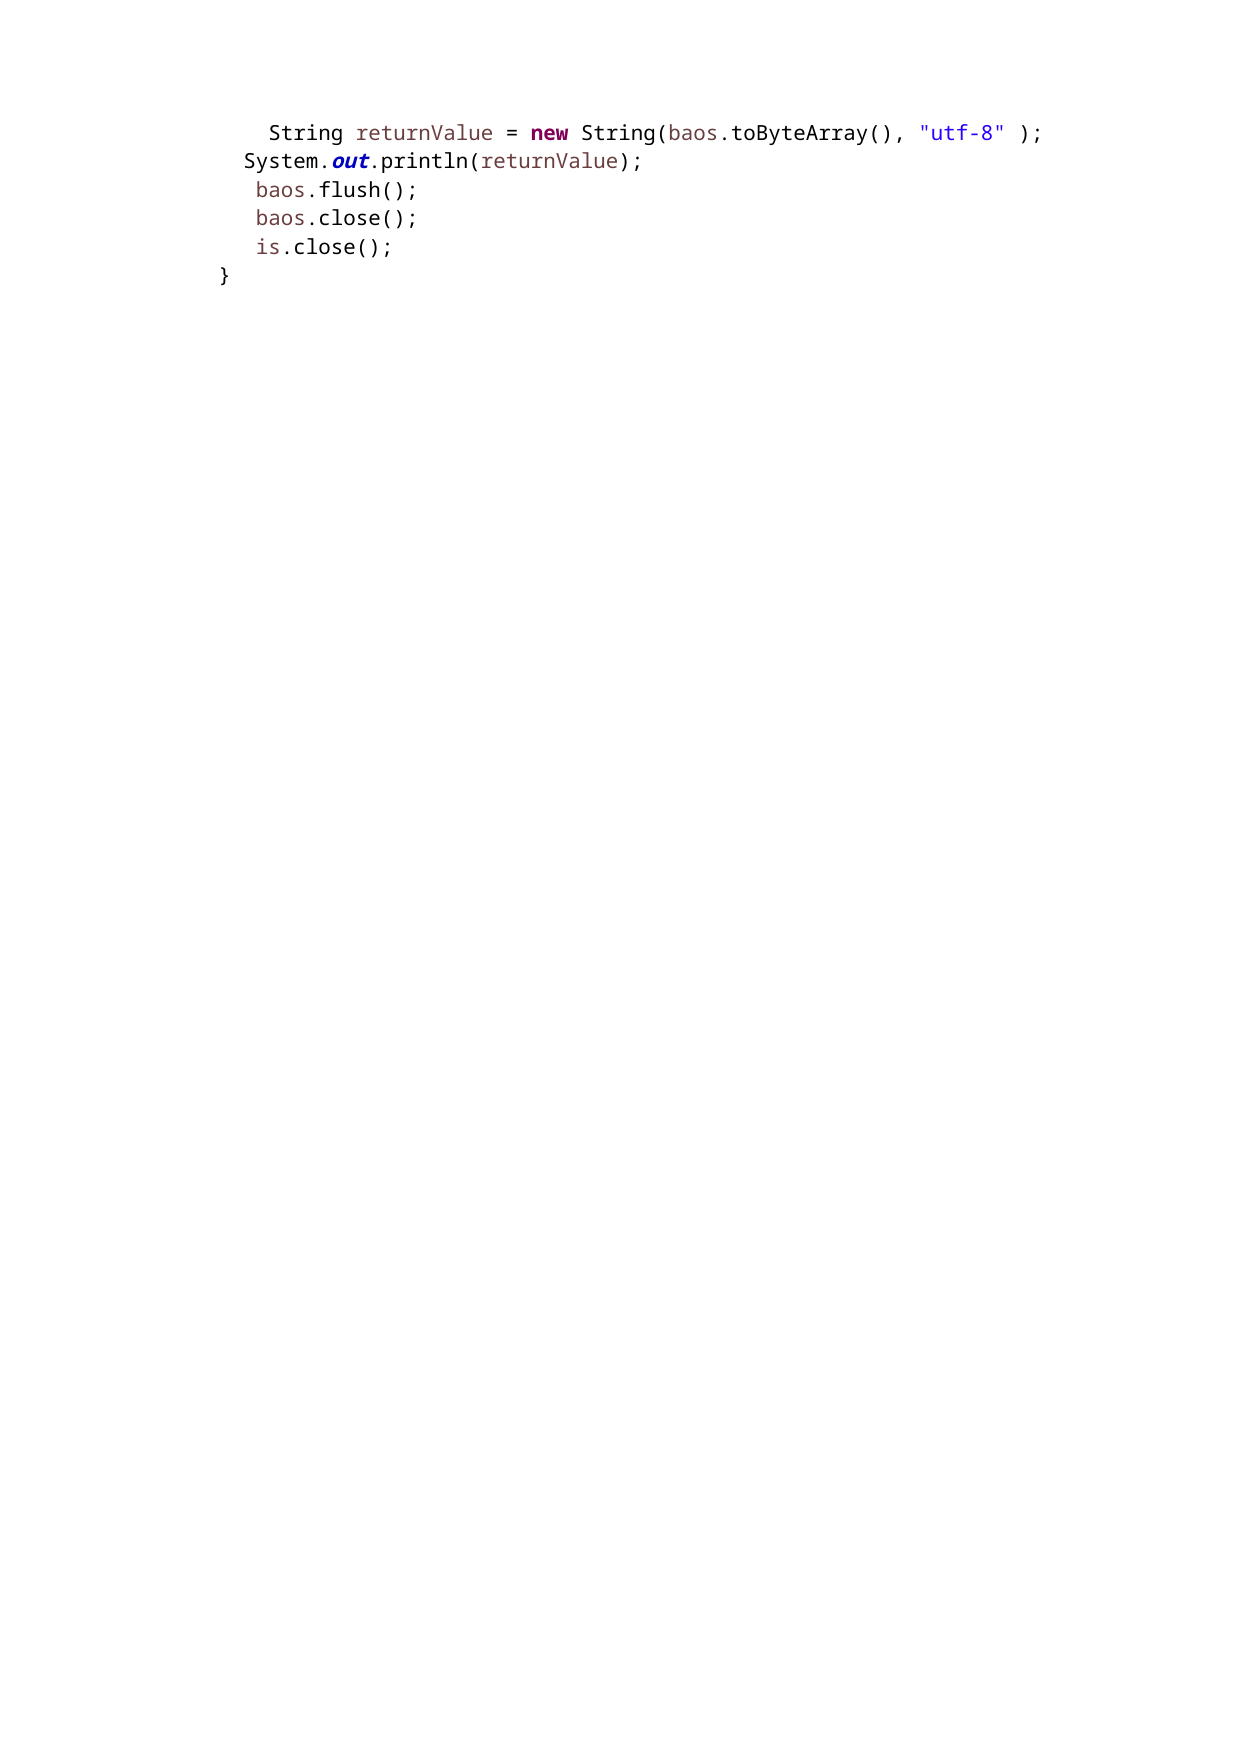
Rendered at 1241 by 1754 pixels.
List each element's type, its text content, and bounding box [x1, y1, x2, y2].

text } [118, 260, 1122, 289]
text baos.flush(); [118, 175, 1122, 203]
text is.close(); [118, 232, 1122, 260]
text baos.close(); [118, 203, 1122, 232]
text System.out.println(returnValue); [118, 147, 1122, 175]
text String returnValue = new String(baos.toByteArray(), "utf-8" ); [118, 118, 1122, 147]
